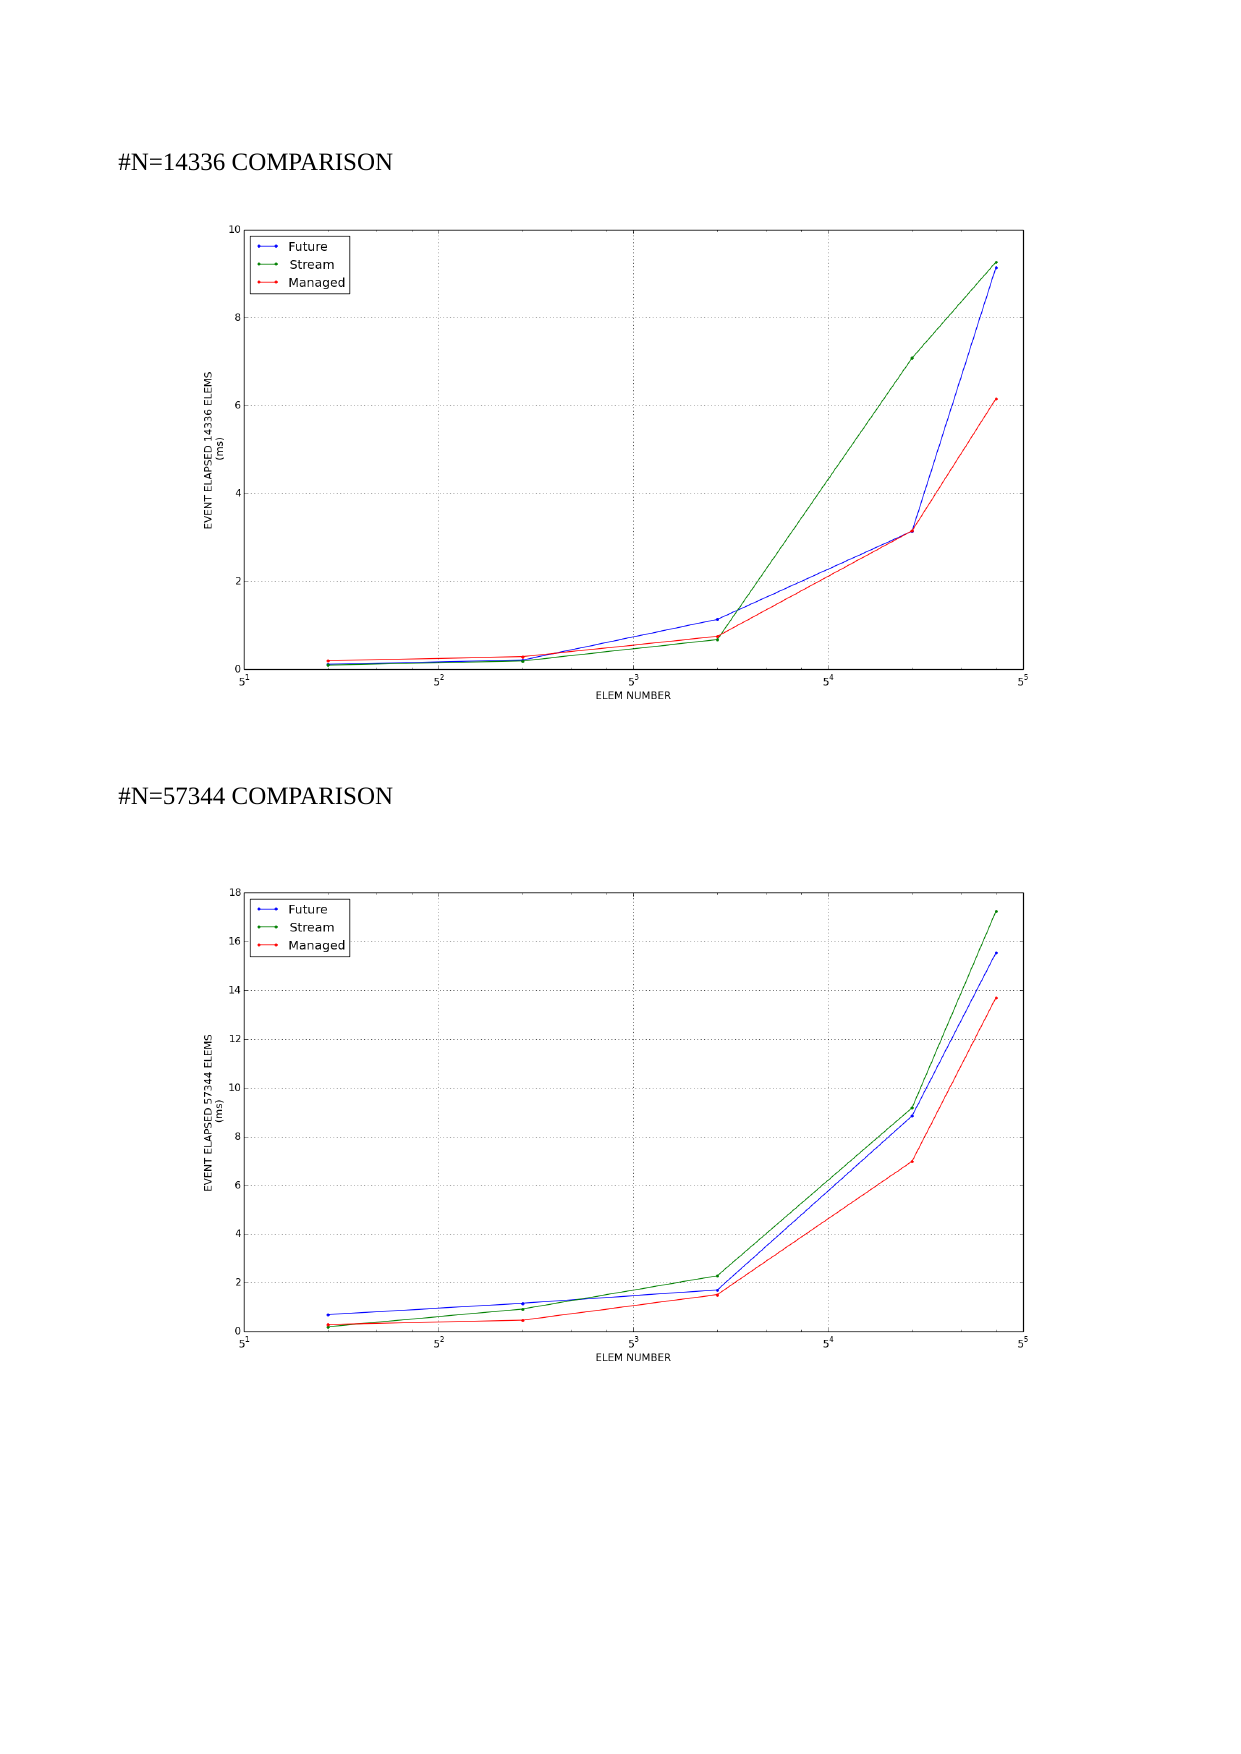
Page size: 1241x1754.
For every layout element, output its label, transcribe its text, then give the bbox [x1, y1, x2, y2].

picture [118, 175, 1123, 724]
text #N=57344 COMPARISON [118, 781, 1122, 809]
text #N=14336 COMPARISON [118, 147, 1122, 175]
picture [118, 838, 1123, 1386]
